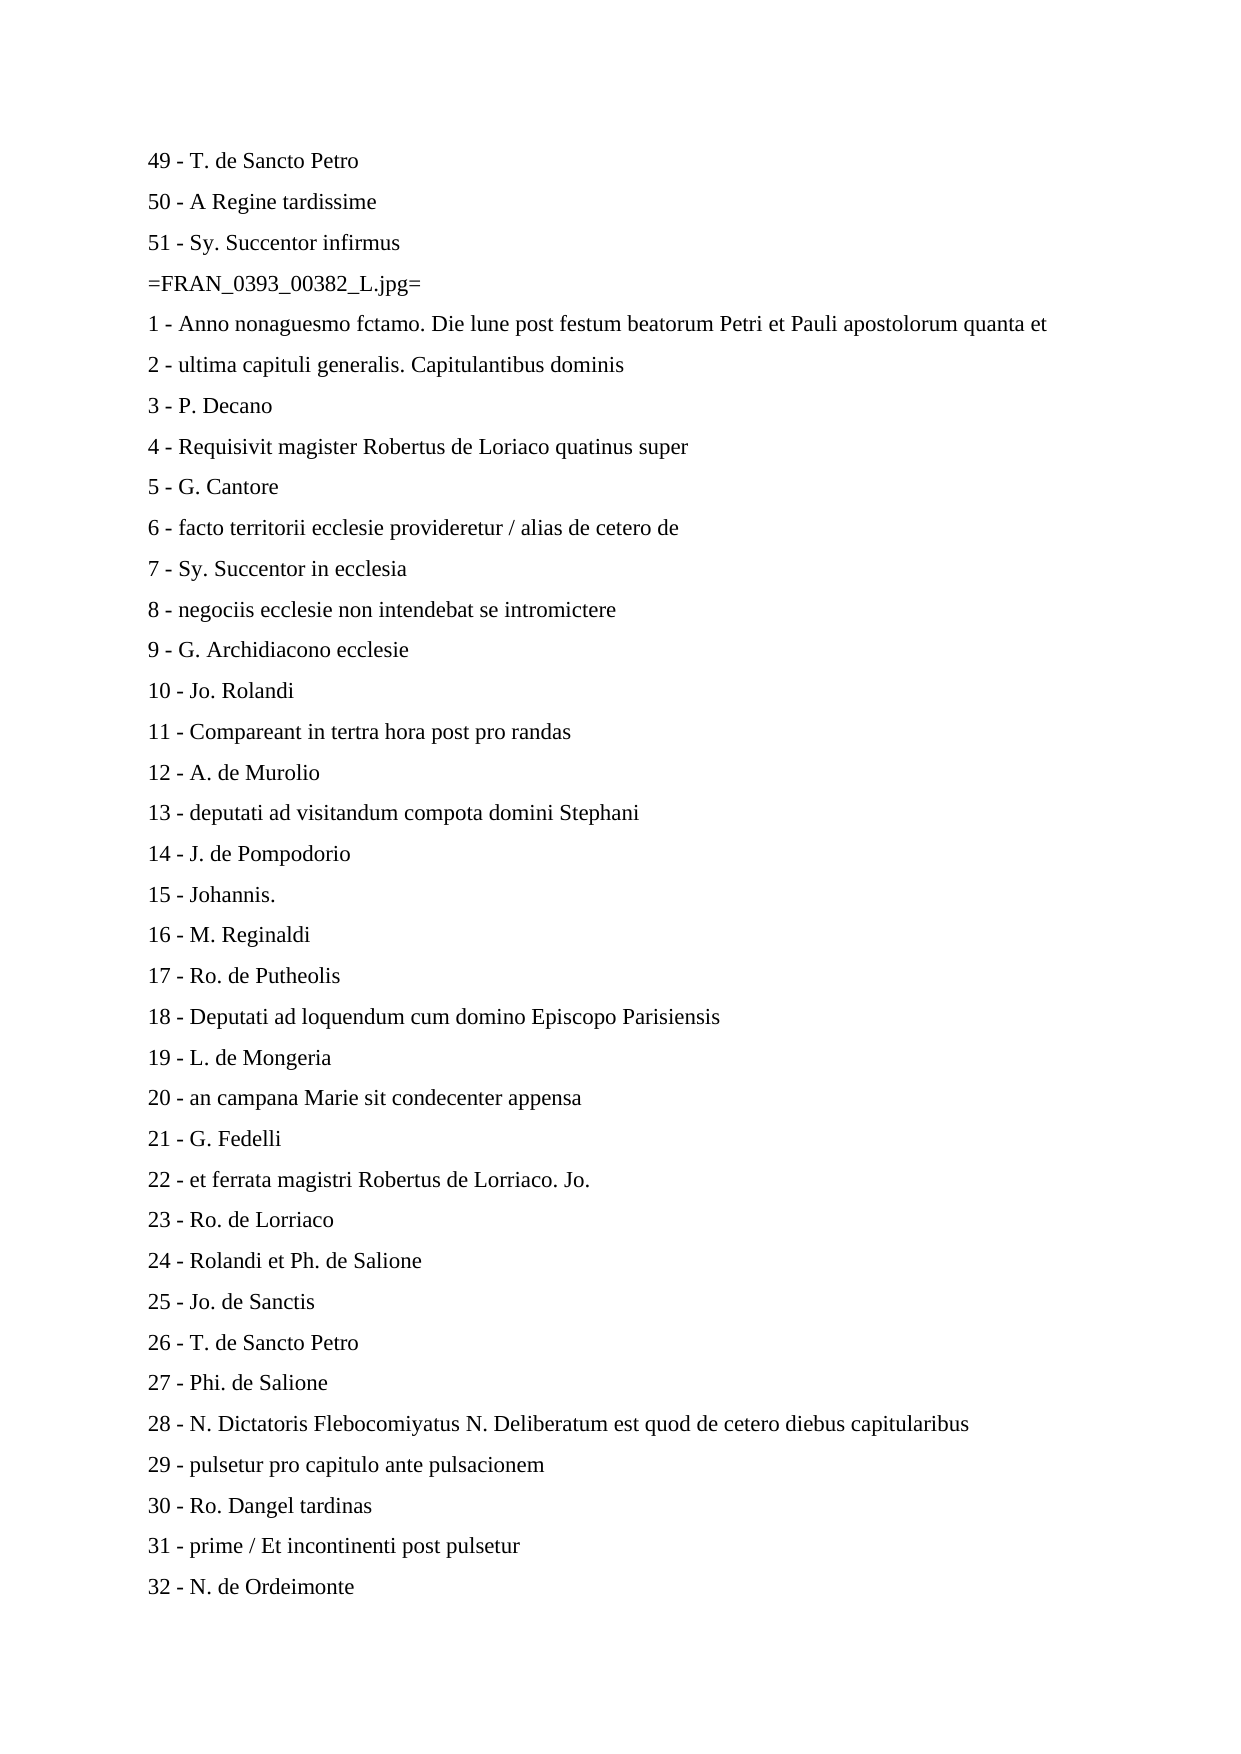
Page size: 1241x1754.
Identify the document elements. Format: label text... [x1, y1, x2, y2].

text 21 - G. Fedelli [148, 1125, 1093, 1151]
text 13 - deputati ad visitandum compota domini Stephani [148, 799, 1093, 826]
text 7 - Sy. Succentor in ecclesia [148, 555, 1093, 581]
text 1 - Anno nonaguesmo fctamo. Die lune post festum beatorum Petri et Pauli apostolorum quanta et [148, 311, 1093, 337]
text 4 - Requisivit magister Robertus de Loriaco quatinus super [148, 433, 1093, 459]
text 3 - P. Decano [148, 392, 1093, 418]
text 15 - Johannis. [148, 881, 1093, 907]
text 51 - Sy. Succentor infirmus [148, 229, 1093, 255]
text 24 - Rolandi et Ph. de Salione [148, 1247, 1093, 1274]
text 25 - Jo. de Sanctis [148, 1288, 1093, 1314]
text 27 - Phi. de Salione [148, 1369, 1093, 1396]
text 5 - G. Cantore [148, 473, 1093, 500]
text 16 - M. Reginaldi [148, 921, 1093, 948]
text 2 - ultima capituli generalis. Capitulantibus dominis [148, 351, 1093, 378]
text 14 - J. de Pompodorio [148, 840, 1093, 866]
text 32 - N. de Ordeimonte [148, 1573, 1093, 1599]
text =FRAN_0393_00382_L.jpg= [148, 270, 1093, 296]
text 50 - A Regine tardissime [148, 188, 1093, 215]
text 20 - an campana Marie sit condecenter appensa [148, 1084, 1093, 1111]
text 19 - L. de Mongeria [148, 1044, 1093, 1070]
text 23 - Ro. de Lorriaco [148, 1207, 1093, 1233]
text 18 - Deputati ad loquendum cum domino Episcopo Parisiensis [148, 1003, 1093, 1029]
text 26 - T. de Sancto Petro [148, 1329, 1093, 1355]
text 30 - Ro. Dangel tardinas [148, 1492, 1093, 1518]
text 31 - prime / Et incontinenti post pulsetur [148, 1532, 1093, 1559]
text 6 - facto territorii ecclesie provideretur / alias de cetero de [148, 514, 1093, 541]
text 9 - G. Archidiacono ecclesie [148, 636, 1093, 663]
text 49 - T. de Sancto Petro [148, 148, 1093, 174]
text 8 - negociis ecclesie non intendebat se intromictere [148, 596, 1093, 622]
text 29 - pulsetur pro capitulo ante pulsacionem [148, 1451, 1093, 1477]
text 12 - A. de Murolio [148, 758, 1093, 785]
text 17 - Ro. de Putheolis [148, 962, 1093, 988]
text 10 - Jo. Rolandi [148, 677, 1093, 703]
text 28 - N. Dictatoris Flebocomiyatus N. Deliberatum est quod de cetero diebus capitularibus [148, 1410, 1093, 1437]
text 22 - et ferrata magistri Robertus de Lorriaco. Jo. [148, 1166, 1093, 1192]
text 11 - Compareant in tertra hora post pro randas [148, 718, 1093, 744]
